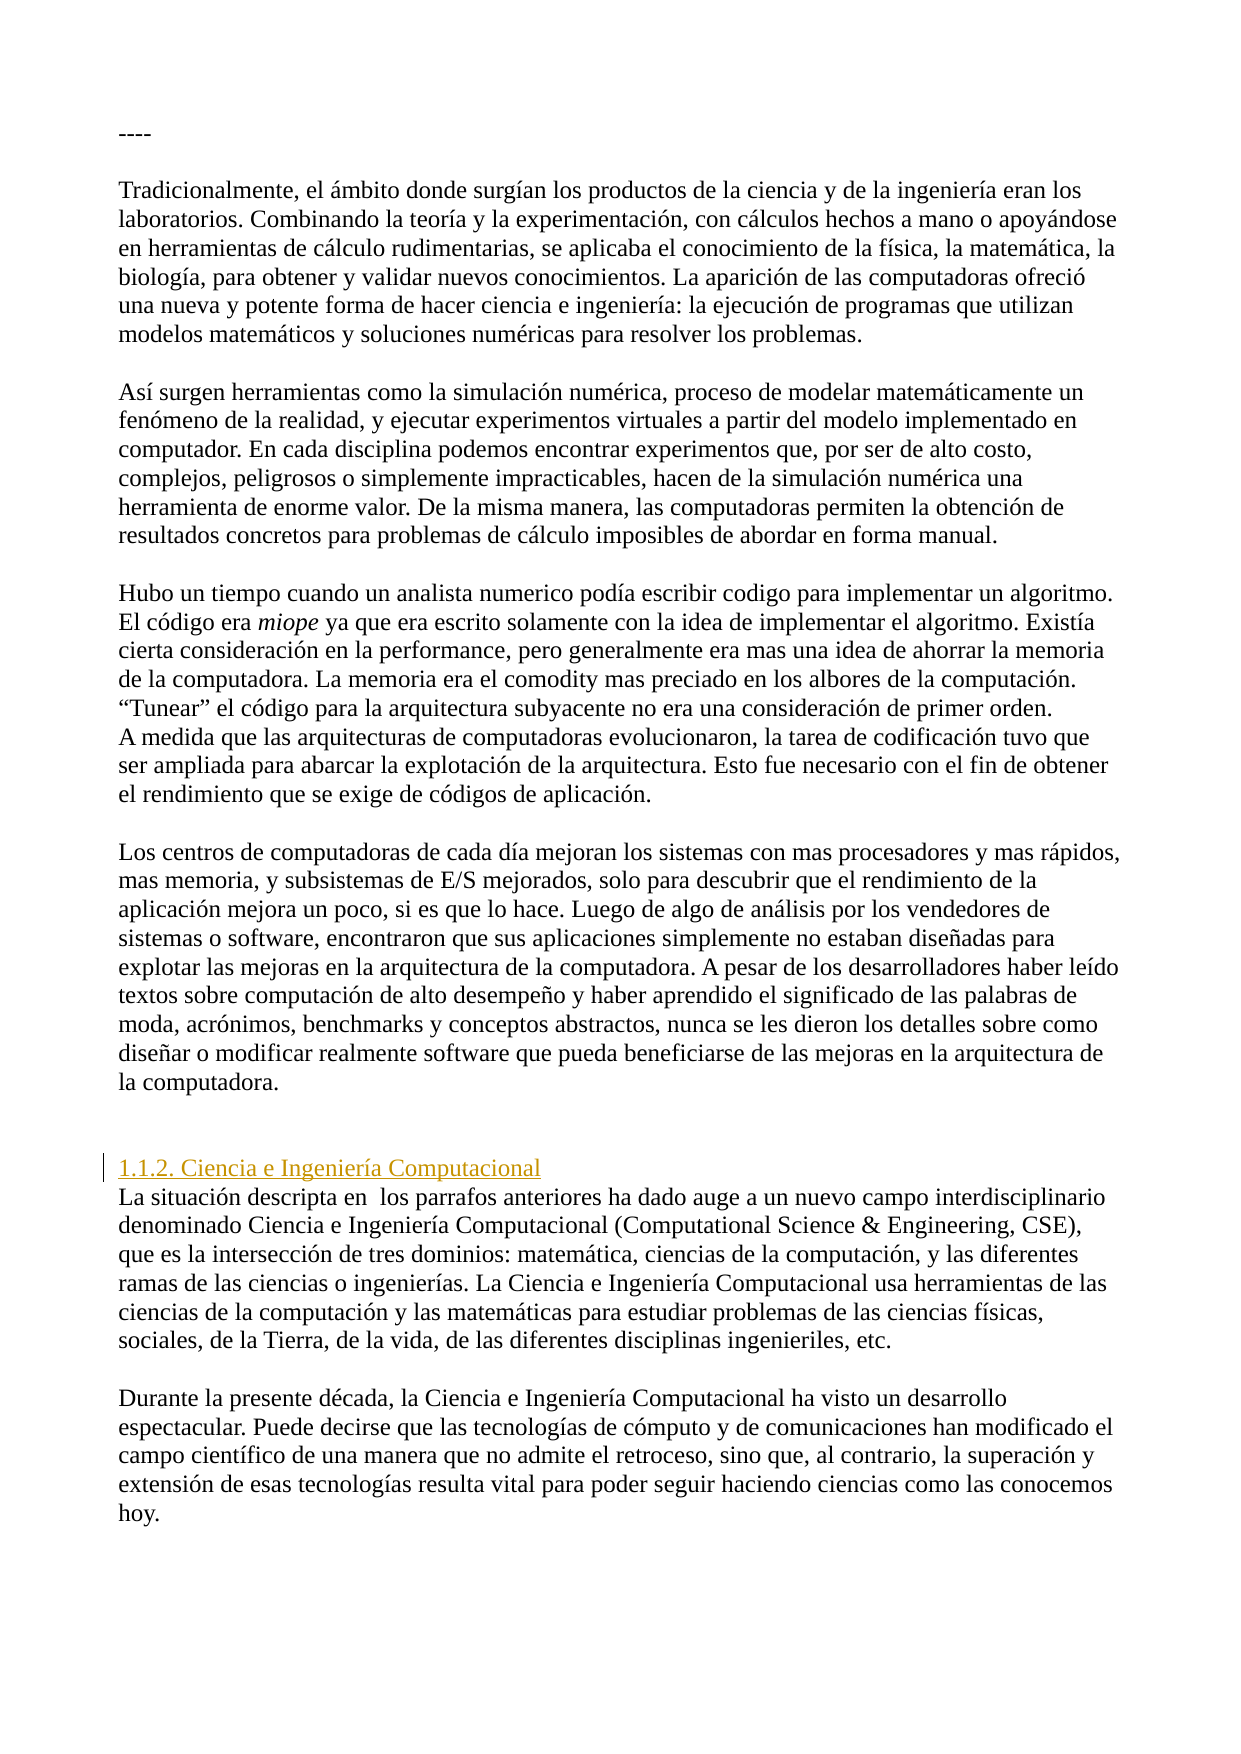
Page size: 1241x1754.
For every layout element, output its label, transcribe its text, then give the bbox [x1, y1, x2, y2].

text La situación descripta en los parrafos anteriores ha dado auge a un nuevo campo interdisciplinario denominado Ciencia e Ingeniería Computacional (Computational Science & Engineering, CSE), que es la intersección de tres dominios: matemática, ciencias de la computación, y las diferentes ramas de las ciencias o ingenierías. La Ciencia e Ingeniería Computacional usa herramientas de las ciencias de la computación y las matemáticas para estudiar problemas de las ciencias físicas, sociales, de la Tierra, de la vida, de las diferentes disciplinas ingenieriles, etc. [118, 1182, 1122, 1354]
text Así surgen herramientas como la simulación numérica, proceso de modelar matemáticamente un fenómeno de la realidad, y ejecutar experimentos virtuales a partir del modelo implementado en computador. En cada disciplina podemos encontrar experimentos que, por ser de alto costo, complejos, peligrosos o simplemente impracticables, hacen de la simulación numérica una herramienta de enorme valor. De la misma manera, las computadoras permiten la obtención de resultados concretos para problemas de cálculo imposibles de abordar en forma manual. [118, 377, 1122, 549]
text 1.1.2. Ciencia e Ingeniería Computacional [118, 1153, 1122, 1182]
text A medida que las arquitecturas de computadoras evolucionaron, la tarea de codificación tuvo que ser ampliada para abarcar la explotación de la arquitectura. Esto fue necesario con el fin de obtener el rendimiento que se exige de códigos de aplicación. [118, 722, 1122, 808]
text Durante la presente década, la Ciencia e Ingeniería Computacional ha visto un desarrollo espectacular. Puede decirse que las tecnologías de cómputo y de comunicaciones han modificado el campo científico de una manera que no admite el retroceso, sino que, al contrario, la superación y extensión de esas tecnologías resulta vital para poder seguir haciendo ciencias como las conocemos hoy. [118, 1383, 1122, 1527]
text ---- [118, 118, 1122, 147]
text Hubo un tiempo cuando un analista numerico podía escribir codigo para implementar un algoritmo. El código era miope ya que era escrito solamente con la idea de implementar el algoritmo. Existía cierta consideración en la performance, pero generalmente era mas una idea de ahorrar la memoria de la computadora. La memoria era el comodity mas preciado en los albores de la computación. “Tunear” el código para la arquitectura subyacente no era una consideración de primer orden. [118, 578, 1122, 722]
text Tradicionalmente, el ámbito donde surgían los productos de la ciencia y de la ingeniería eran los laboratorios. Combinando la teoría y la experimentación, con cálculos hechos a mano o apoyándose en herramientas de cálculo rudimentarias, se aplicaba el conocimiento de la física, la matemática, la biología, para obtener y validar nuevos conocimientos. La aparición de las computadoras ofreció una nueva y potente forma de hacer ciencia e ingeniería: la ejecución de programas que utilizan modelos matemáticos y soluciones numéricas para resolver los problemas. [118, 176, 1122, 348]
text Los centros de computadoras de cada día mejoran los sistemas con mas procesadores y mas rápidos, mas memoria, y subsistemas de E/S mejorados, solo para descubrir que el rendimiento de la aplicación mejora un poco, si es que lo hace. Luego de algo de análisis por los vendedores de sistemas o software, encontraron que sus aplicaciones simplemente no estaban diseñadas para explotar las mejoras en la arquitectura de la computadora. A pesar de los desarrolladores haber leído textos sobre computación de alto desempeño y haber aprendido el significado de las palabras de moda, acrónimos, benchmarks y conceptos abstractos, nunca se les dieron los detalles sobre como diseñar o modificar realmente software que pueda beneficiarse de las mejoras en la arquitectura de la computadora. [118, 837, 1122, 1096]
